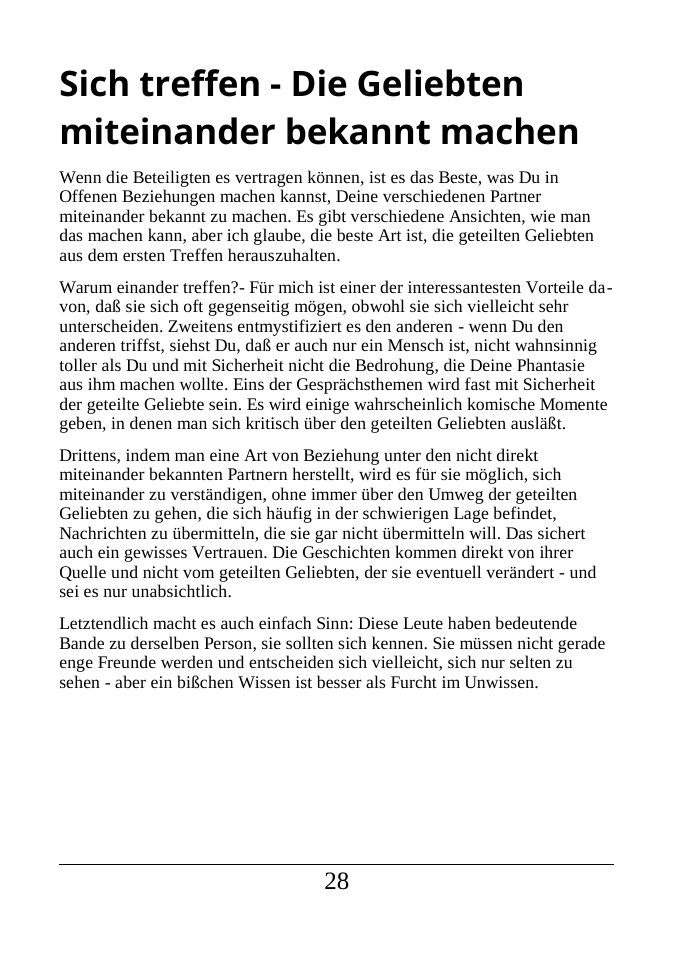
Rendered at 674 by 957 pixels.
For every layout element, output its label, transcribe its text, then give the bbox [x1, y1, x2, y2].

text Drittens, indem man eine Art von Beziehung unter den nicht direkt miteinander bekannten Partnern herstellt, wird es für sie möglich, sich miteinander zu ver­ständigen, ohne immer über den Umweg der geteilten Geliebten zu gehen, die sich häufig in der schwierigen Lage befindet, Nachrichten zu übermitteln, die sie gar nicht übermitteln will. Das sichert auch ein gewisses Vertrauen. Die Geschichten kommen direkt von ihrer Quelle und nicht vom geteilten Ge­lieb­ten, der sie eventuell verändert - und sei es nur unabsichtlich. [59, 446, 614, 602]
text Warum einander treffen?- Für mich ist einer der interessantesten Vorteile da­von, daß sie sich oft gegenseitig mögen, obwohl sie sich vielleicht sehr unter­scheiden. Zweitens entmystifiziert es den anderen - wenn Du den anderen triffst, siehst Du, daß er auch nur ein Mensch ist, nicht wahnsinnig toller als Du und mit Sicherheit nicht die Bedrohung, die Deine Phantasie aus ihm machen wollte. Eins der Gesprächsthemen wird fast mit Sicherheit der geteilte Geliebte sein. Es wird einige wahrscheinlich komische Momente geben, in denen man sich kritisch über den geteilten Geliebten ausläßt. [59, 277, 614, 433]
text Wenn die Beteiligten es vertragen können, ist es das Beste, was Du in Offenen Beziehungen machen kannst, Deine verschiedenen Partner miteinander bekannt zu machen. Es gibt verschiedene Ansichten, wie man das machen kann, aber ich glaube, die beste Art ist, die geteilten Geliebten aus dem ersten Treffen heraus­zuhalten. [59, 168, 614, 265]
subtitle Sich treffen - Die Geliebten miteinander bekannt machen [59, 59, 614, 155]
text Letztendlich macht es auch einfach Sinn: Diese Leute haben bedeutende Bande zu derselben Person, sie sollten sich kennen. Sie müssen nicht gerade enge Freun­de werden und entscheiden sich vielleicht, sich nur selten zu sehen - aber ein bißchen Wissen ist besser als Furcht im Unwissen. [59, 614, 614, 692]
